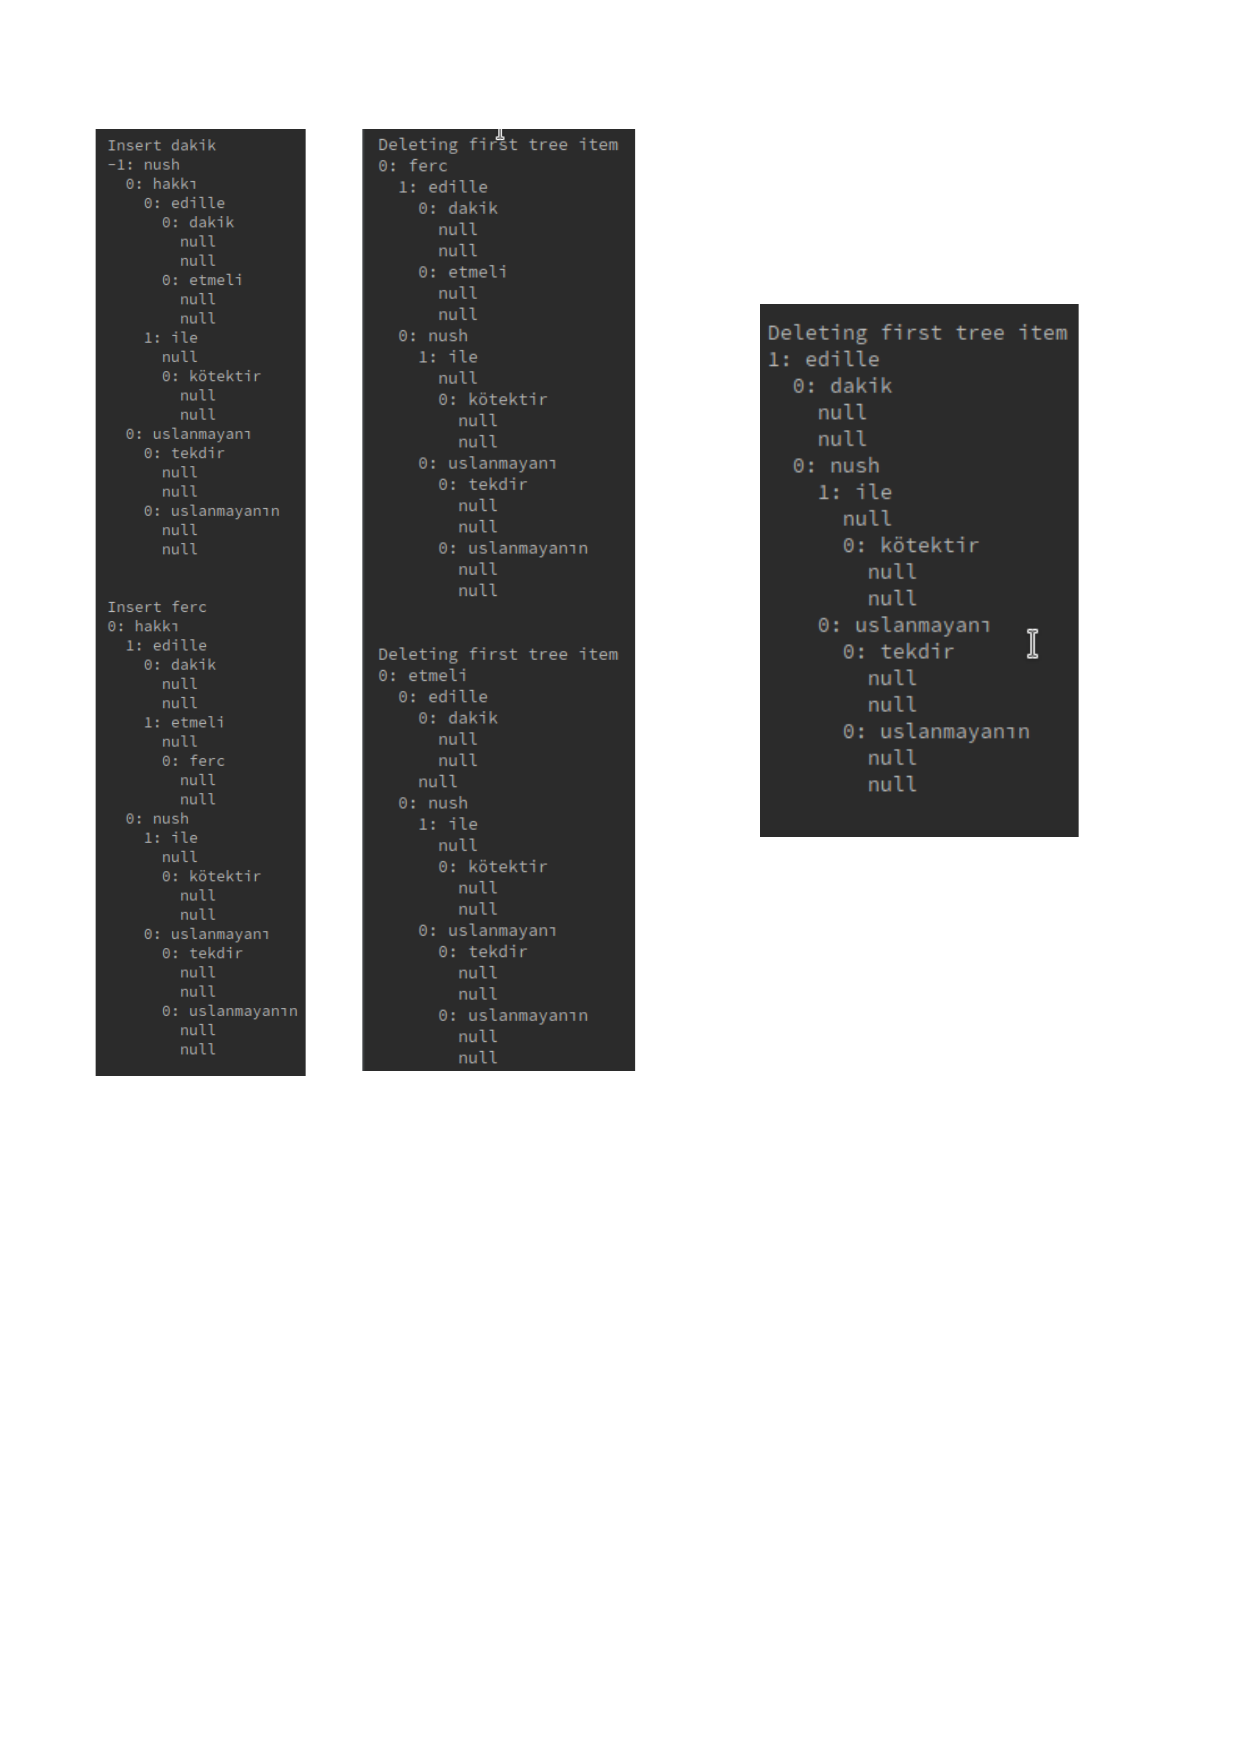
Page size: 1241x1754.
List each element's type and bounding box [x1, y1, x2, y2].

picture [95, 129, 306, 1076]
picture [362, 129, 636, 1071]
picture [760, 304, 1079, 837]
